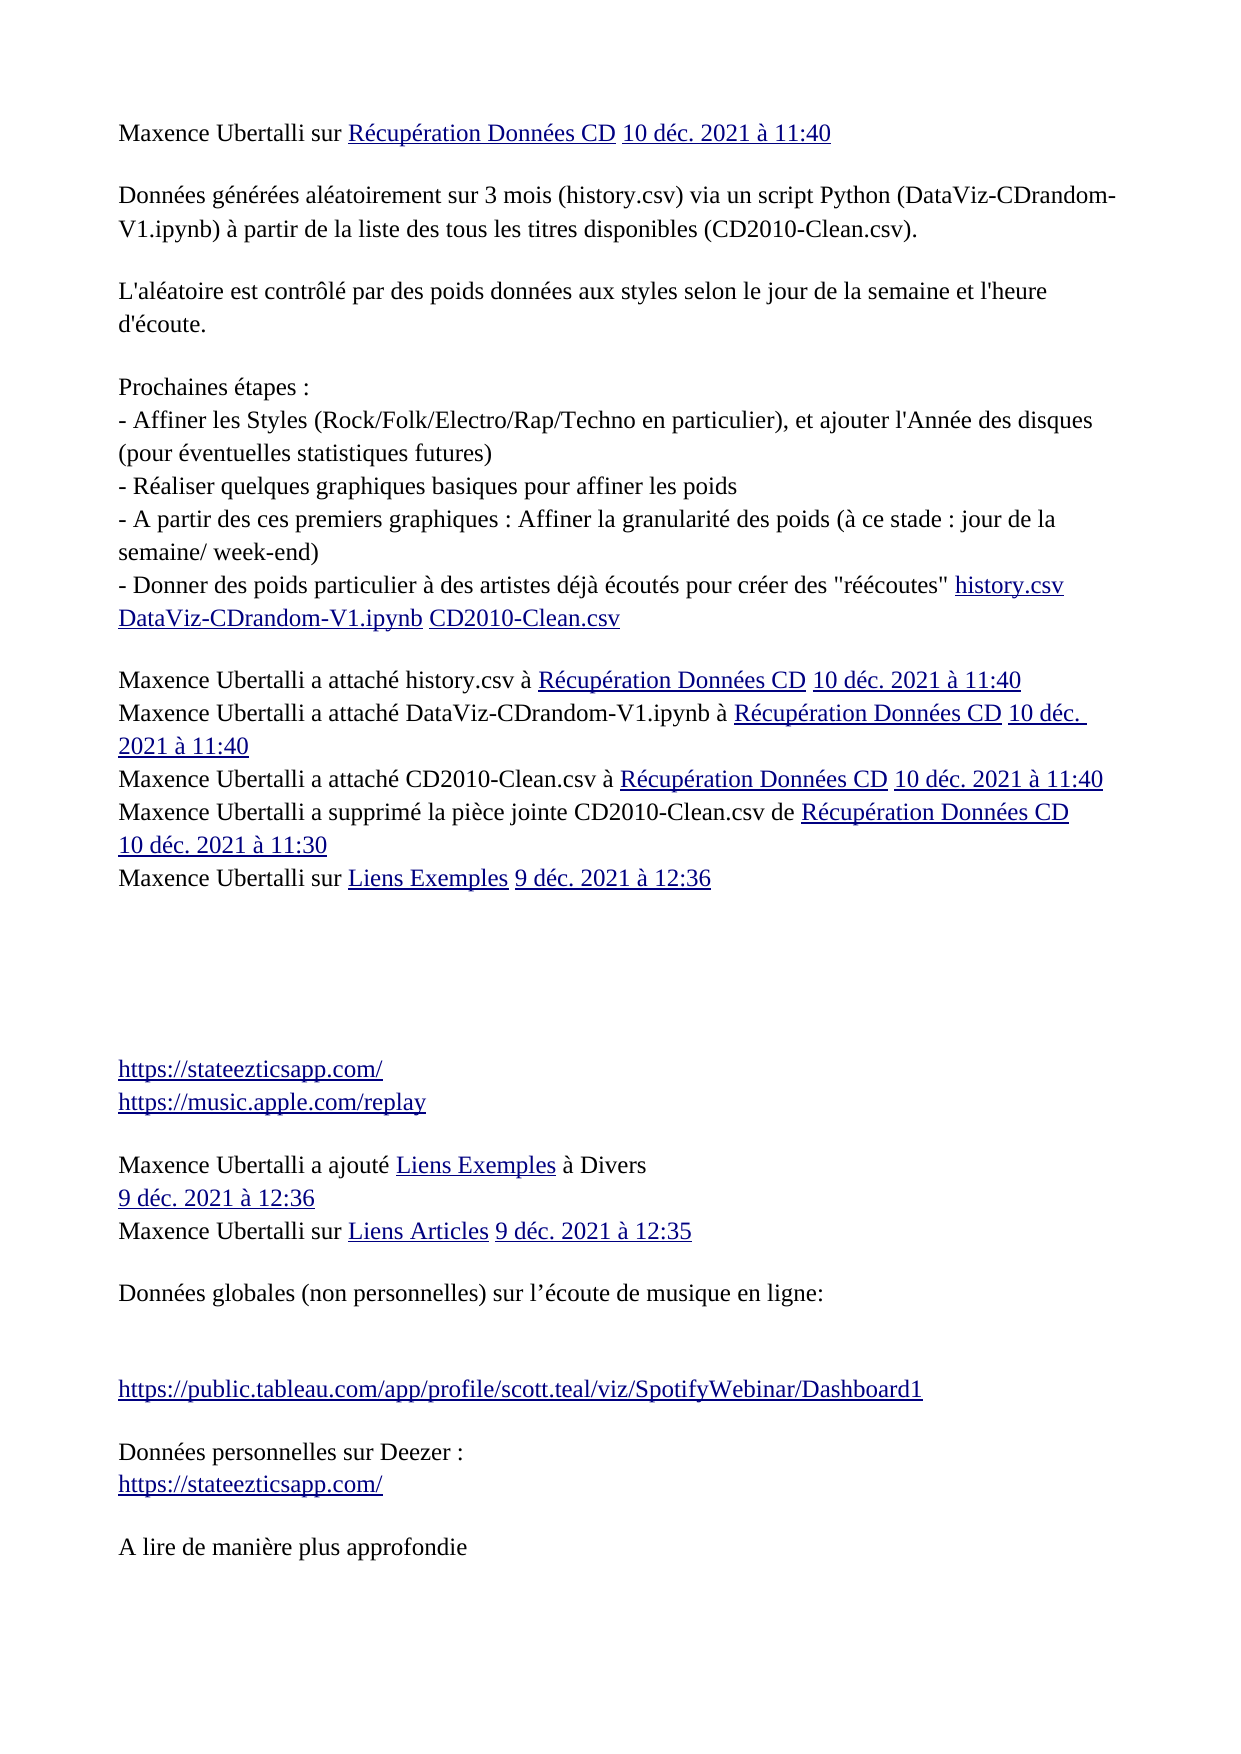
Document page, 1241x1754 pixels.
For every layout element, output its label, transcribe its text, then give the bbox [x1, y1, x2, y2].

text https://public.tableau.com/app/profile/scott.teal/viz/SpotifyWebinar/Dashboard1 [118, 1341, 1122, 1403]
text Données globales (non personnelles) sur l’écoute de musique en ligne: [118, 1278, 1122, 1307]
text Données générées aléatoirement sur 3 mois (history.csv) via un script Python (DataViz-CDrandom-V1.ipynb) à partir de la liste des tous les titres disponibles (CD2010-Clean.csv). [118, 181, 1122, 242]
text Maxence Ubertalli a attaché CD2010-Clean.csv à Récupération Données CD 10 déc. 2021 à 11:40 [118, 764, 1122, 793]
text 10 déc. 2021 à 11:30 [118, 830, 1122, 859]
text A lire de manière plus approfondie [118, 1532, 1122, 1561]
text Maxence Ubertalli a ajouté Liens Exemples à Divers [118, 1150, 1122, 1179]
text Maxence Ubertalli a attaché history.csv à Récupération Données CD 10 déc. 2021 à 11:40 [118, 665, 1122, 694]
text Maxence Ubertalli sur Récupération Données CD 10 déc. 2021 à 11:40 [118, 118, 1122, 147]
text Prochaines étapes : - Affiner les Styles (Rock/Folk/Electro/Rap/Techno en particulier), et ajouter l'Année des disques (pour éventuelles statistiques futures) - Réaliser quelques graphiques basiques pour affiner les poids - A partir des ces premiers graphiques : Affiner la granularité des poids (à ce stade : jour de la semaine/ week-end) - Donner des poids particulier à des artistes déjà écoutés pour créer des "réécoutes" history.csv DataViz-CDrandom-V1.ipynb CD2010-Clean.csv [118, 372, 1122, 632]
text Maxence Ubertalli sur Liens Articles 9 déc. 2021 à 12:35 [118, 1216, 1122, 1245]
text Maxence Ubertalli sur Liens Exemples 9 déc. 2021 à 12:36 [118, 863, 1122, 892]
text L'aléatoire est contrôlé par des poids données aux styles selon le jour de la semaine et l'heure d'écoute. [118, 276, 1122, 338]
text 9 déc. 2021 à 12:36 [118, 1183, 1122, 1212]
text https://stateezticsapp.com/ https://music.apple.com/replay [118, 1021, 1122, 1116]
text Maxence Ubertalli a supprimé la pièce jointe CD2010-Clean.csv de Récupération Données CD [118, 797, 1122, 826]
text Maxence Ubertalli a attaché DataViz-CDrandom-V1.ipynb à Récupération Données CD 10 déc. 2021 à 11:40 [118, 698, 1122, 760]
text Données personnelles sur Deezer : https://stateezticsapp.com/ [118, 1437, 1122, 1498]
